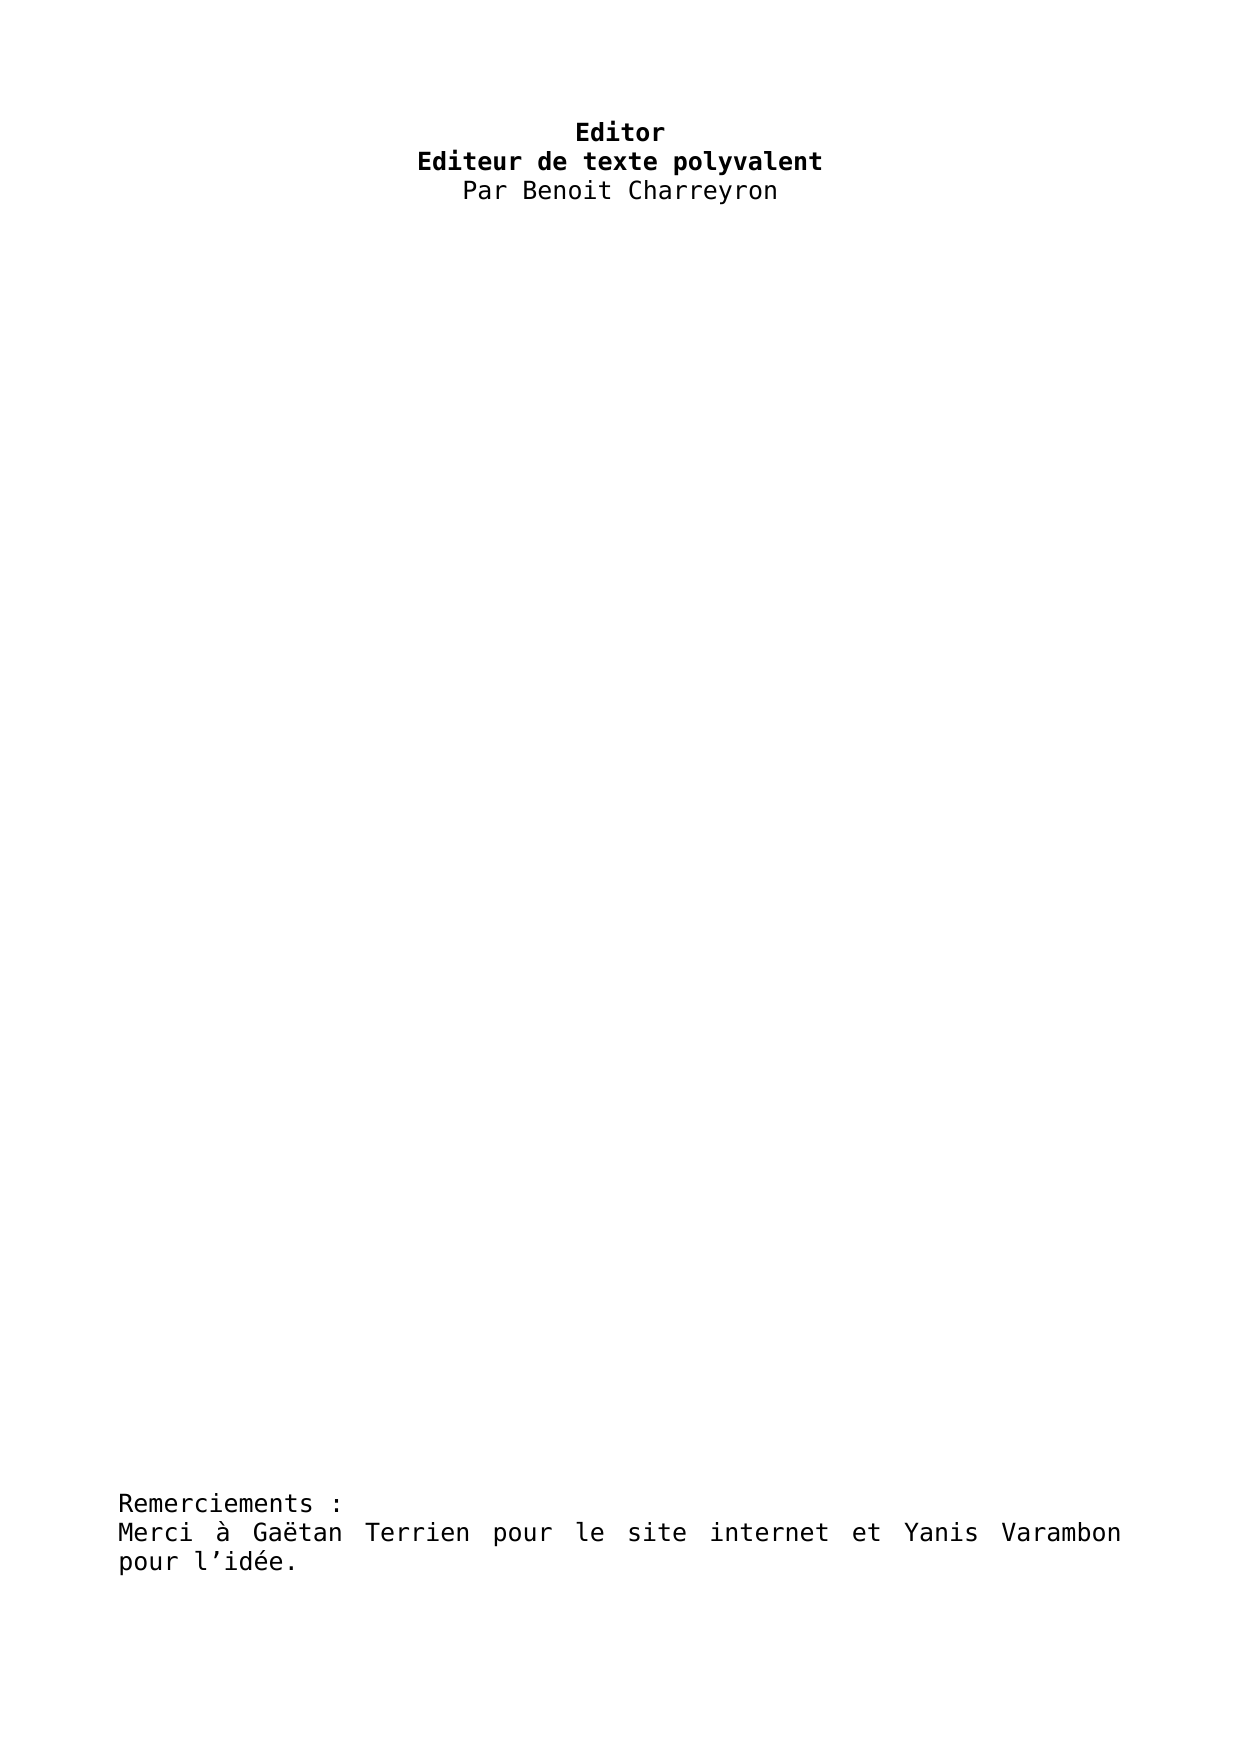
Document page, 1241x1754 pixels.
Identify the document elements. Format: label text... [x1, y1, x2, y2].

text Remerciements : [118, 1489, 1122, 1518]
text Editeur de texte polyvalent [118, 147, 1122, 176]
text Merci à Gaëtan Terrien pour le site internet et Yanis Varambon pour l’idée. [118, 1518, 1122, 1576]
text Par Benoit Charreyron [118, 176, 1122, 206]
text Editor [118, 118, 1122, 147]
